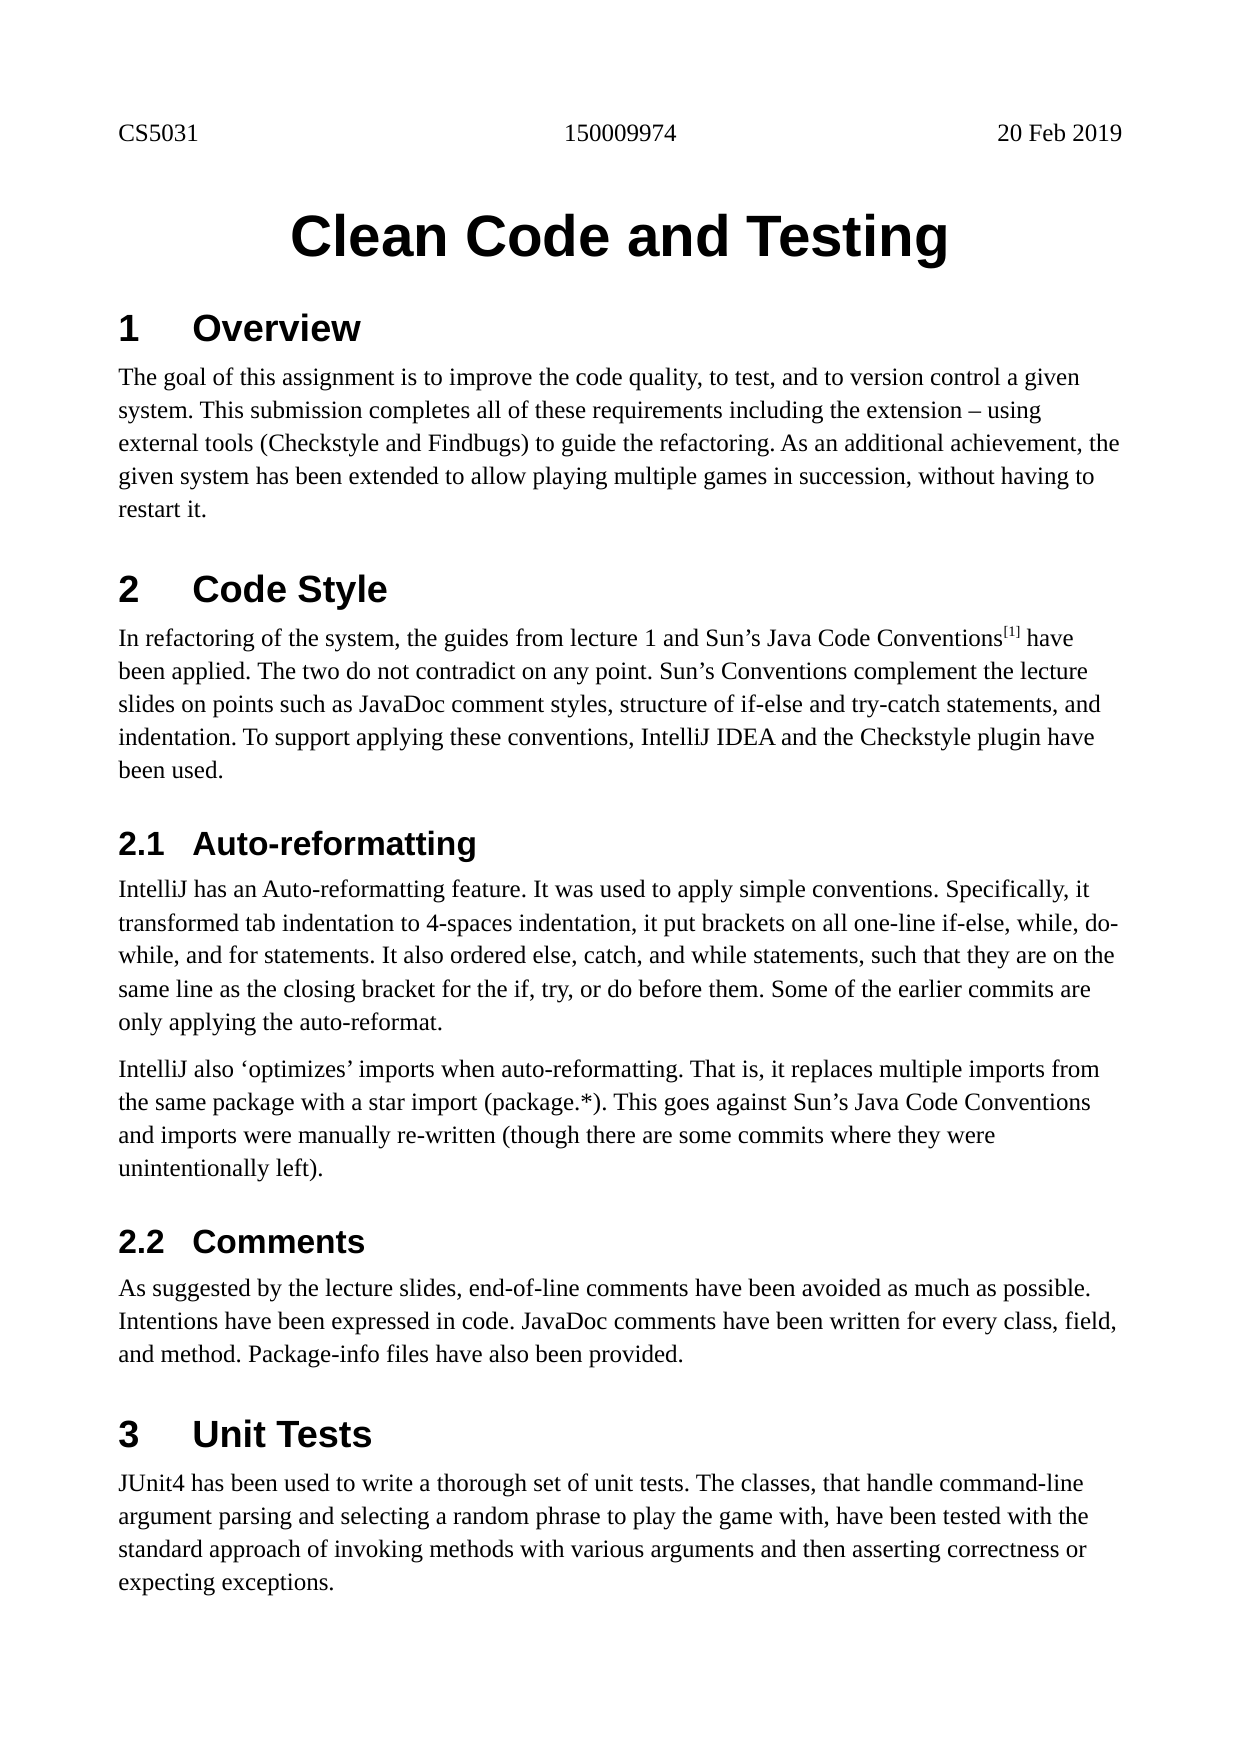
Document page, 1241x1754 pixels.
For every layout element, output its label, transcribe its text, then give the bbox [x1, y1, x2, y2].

subtitle Comments [118, 1222, 1122, 1260]
text IntelliJ has an Auto-reformatting feature. It was used to apply simple conventions. Specifically, it transformed tab indentation to 4-spaces indentation, it put brackets on all one-line if-else, while, do-while, and for statements. It also ordered else, catch, and while statements, such that they are on the same line as the closing bracket for the if, try, or do before them. Some of the earlier commits are only applying the auto-reformat. [118, 874, 1122, 1035]
text As suggested by the lecture slides, end-of-line comments have been avoided as much as possible. Intentions have been expressed in code. JavaDoc comments have been written for every class, field, and method. Package-info files have also been provided. [118, 1273, 1122, 1368]
text JUnit4 has been used to write a thorough set of unit tests. The classes, that handle command-line argument parsing and selecting a random phrase to play the game with, have been tested with the standard approach of invoking methods with various arguments and then asserting correctness or expecting exceptions. [118, 1468, 1122, 1596]
text IntelliJ also ‘optimizes’ imports when auto-reformatting. That is, it replaces multiple imports from the same package with a star import (package.*). This goes against Sun’s Java Code Conventions and imports were manually re-written (though there are some commits where they were unintentionally left). [118, 1054, 1122, 1182]
title Clean Code and Testing [118, 201, 1122, 268]
subtitle Unit Tests [118, 1412, 1122, 1455]
text In refactoring of the system, the guides from lecture 1 and Sun’s Java Code Conventions[1] have been applied. The two do not contradict on any point. Sun’s Conventions complement the lecture slides on points such as JavaDoc comment styles, structure of if-else and try-catch statements, and indentation. To support applying these conventions, IntelliJ IDEA and the Checkstyle plugin have been used. [118, 623, 1122, 784]
subtitle Code Style [118, 567, 1122, 610]
subtitle Auto-reformatting [118, 823, 1122, 862]
subtitle Overview [118, 306, 1122, 349]
text The goal of this assignment is to improve the code quality, to test, and to version control a given system. This submission completes all of these requirements including the extension – using external tools (Checkstyle and Findbugs) to guide the refactoring. As an additional achievement, the given system has been extended to allow playing multiple games in succession, without having to restart it. [118, 362, 1122, 523]
